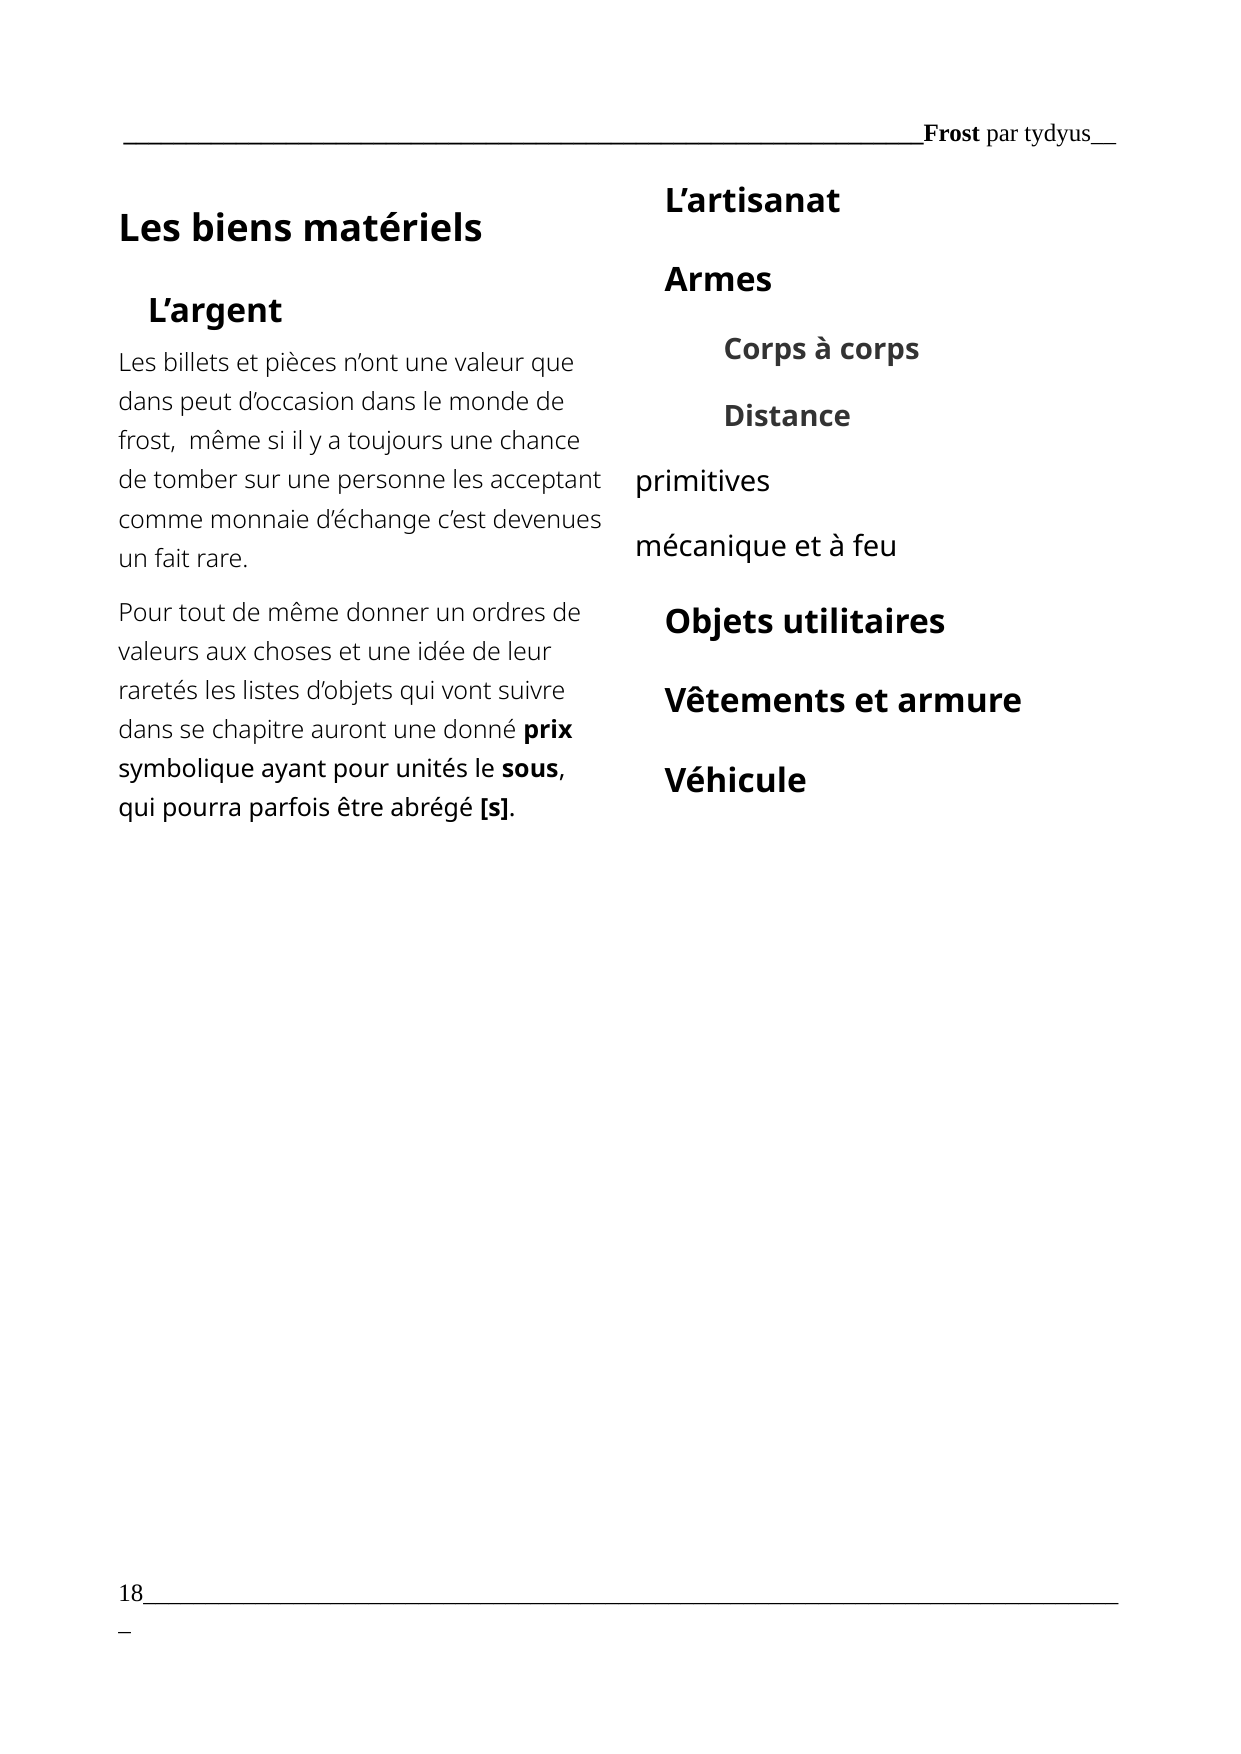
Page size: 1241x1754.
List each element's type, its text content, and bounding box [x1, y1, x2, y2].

subtitle Les biens matériels [118, 201, 605, 253]
subtitle Vêtements et armure [664, 677, 1122, 723]
text Pour tout de même donner un ordres de valeurs aux choses et une idée de leur raretés les listes d’objets qui vont suivre dans se chapitre auront une donné prix symbolique ayant pour unités le sous, qui pourra parfois être abrégé [s]. [118, 594, 605, 824]
subtitle L’argent [148, 286, 605, 332]
subtitle Véhicule [664, 756, 1122, 802]
subtitle Armes [664, 255, 1122, 301]
subtitle Objets utilitaires [664, 598, 1122, 644]
subtitle mécanique et à feu [635, 525, 1122, 565]
subtitle L’artisanat [664, 176, 1122, 222]
subtitle Distance [723, 395, 1122, 435]
text Les billets et pièces n’ont une valeur que dans peut d’occasion dans le monde de frost, même si il y a toujours une chance de tomber sur une personne les acceptant comme monnaie d’échange c’est devenues un fait rare. [118, 344, 605, 574]
subtitle Corps à corps [723, 328, 1122, 368]
subtitle primitives [635, 460, 1122, 500]
